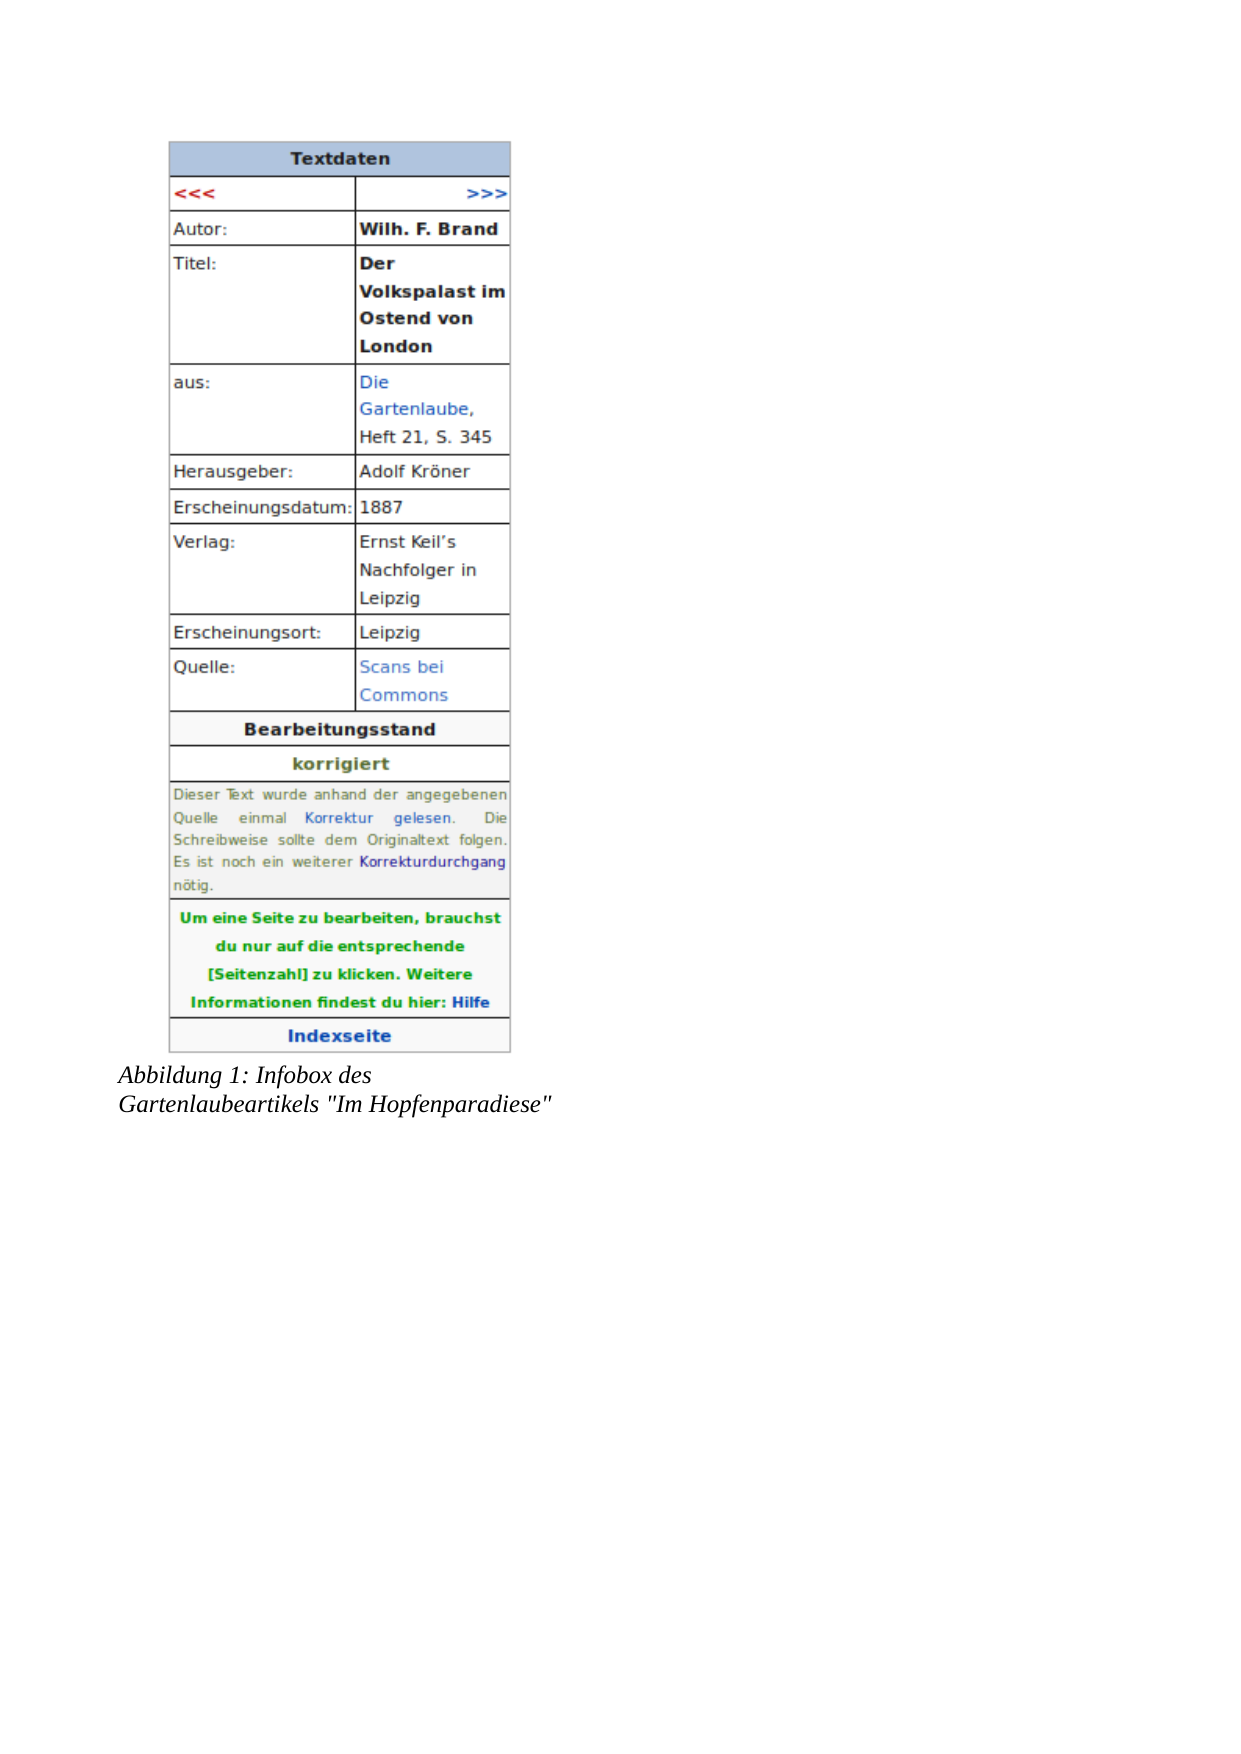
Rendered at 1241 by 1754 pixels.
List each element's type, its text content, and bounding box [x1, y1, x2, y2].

text Abbildung 1: Infobox des Gartenlaubeartikels "Im Hopfenparadiese" [118, 131, 559, 1118]
picture [147, 118, 530, 1061]
